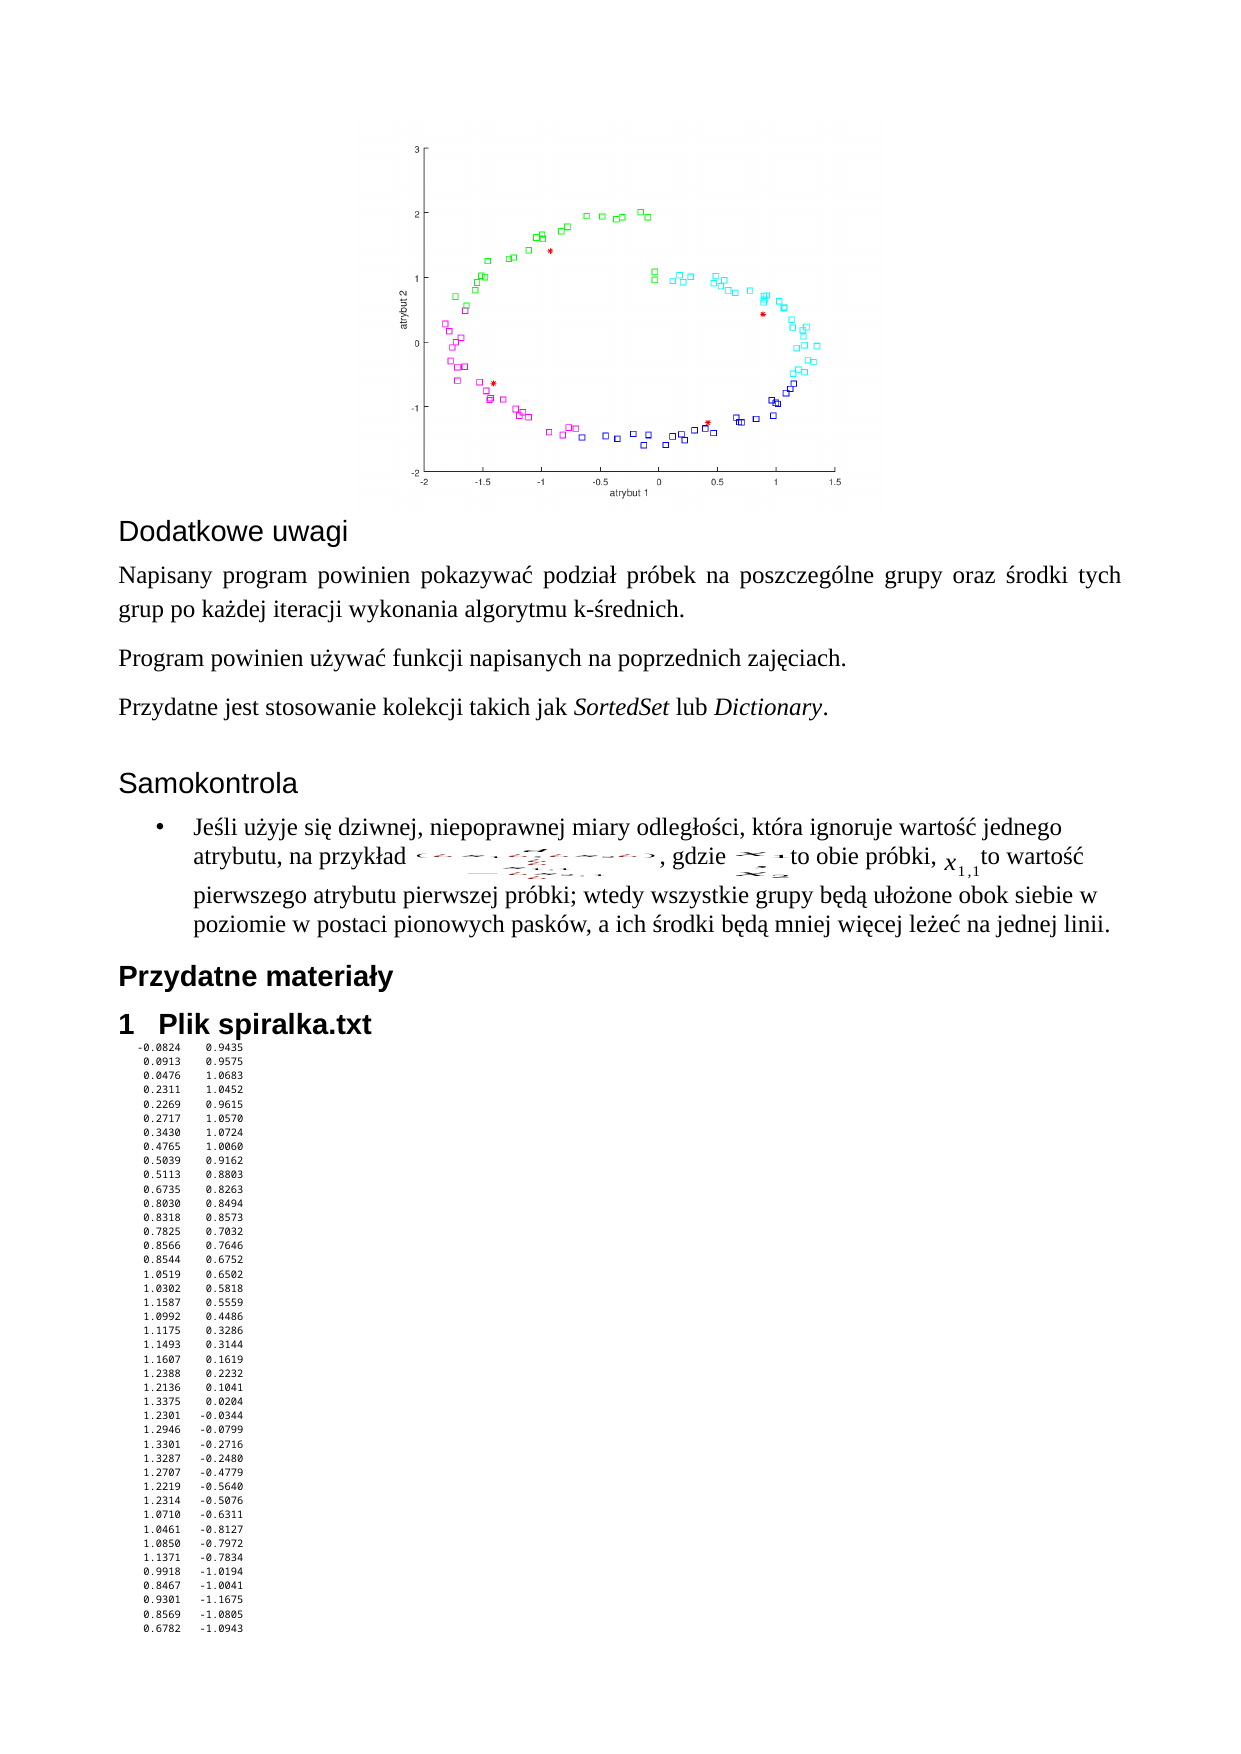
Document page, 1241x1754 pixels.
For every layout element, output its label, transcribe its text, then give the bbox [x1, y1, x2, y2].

list 1.2219 -0.5640 [118, 1479, 1122, 1493]
list 0.5113 0.8803 [118, 1168, 1122, 1182]
list 1.2136 0.1041 [118, 1380, 1122, 1394]
list 0.8544 0.6752 [118, 1253, 1122, 1267]
subtitle Dodatkowe uwagi [118, 118, 1122, 547]
list 0.6735 0.8263 [118, 1182, 1122, 1196]
list 1.1493 0.3144 [118, 1338, 1122, 1352]
list 0.6782 -1.0943 [118, 1621, 1122, 1635]
list 1.3301 -0.2716 [118, 1437, 1122, 1451]
list 1.0461 -0.8127 [118, 1522, 1122, 1536]
list 0.2311 1.0452 [118, 1083, 1122, 1097]
list 1.1371 -0.7834 [118, 1550, 1122, 1564]
list 0.8566 0.7646 [118, 1238, 1122, 1253]
text Program powinien używać funkcji napisanych na poprzednich zajęciach. [118, 643, 1122, 672]
list 1.2301 -0.0344 [118, 1408, 1122, 1423]
list 1.0992 0.4486 [118, 1309, 1122, 1323]
list 0.2269 0.9615 [118, 1097, 1122, 1111]
list 0.8467 -1.0041 [118, 1578, 1122, 1593]
list 1.2314 -0.5076 [118, 1493, 1122, 1508]
list 1.0850 -0.7972 [118, 1536, 1122, 1550]
subtitle Samokontrola [118, 766, 1122, 800]
list 1.0519 0.6502 [118, 1267, 1122, 1281]
list 1.1607 0.1619 [118, 1352, 1122, 1366]
list 0.9918 -1.0194 [118, 1564, 1122, 1578]
list 0.9301 -1.1675 [118, 1593, 1122, 1607]
list 1.1587 0.5559 [118, 1295, 1122, 1309]
list 1.0302 0.5818 [118, 1281, 1122, 1295]
list 1.3287 -0.2480 [118, 1451, 1122, 1465]
list 1.3375 0.0204 [118, 1394, 1122, 1408]
list 0.8569 -1.0805 [118, 1607, 1122, 1621]
list 1.2707 -0.4779 [118, 1465, 1122, 1479]
list 0.7825 0.7032 [118, 1224, 1122, 1238]
subtitle Przydatne materiały [118, 958, 1122, 992]
list 0.3430 1.0724 [118, 1125, 1122, 1139]
list 1.1175 0.3286 [118, 1323, 1122, 1338]
list 0.8318 0.8573 [118, 1210, 1122, 1224]
list Jeśli użyje się dziwnej, niepoprawnej miary odległości, która ignoruje wartość jednego atrybutu, na przykład , gdzie to obie próbki, to wartość pierwszego atrybutu pierwszej próbki; wtedy wszystkie grupy będą ułożone obok siebie w poziomie w postaci pionowych pasków, a ich środki będą mniej więcej leżeć na jednej linii. [156, 812, 1122, 938]
list 0.2717 1.0570 [118, 1111, 1122, 1125]
list -0.0824 0.9435 [118, 1040, 1122, 1054]
text Napisany program powinien pokazywać podział próbek na poszczególne grupy oraz środki tych grup po każdej iteracji wykonania algorytmu k-średnich. [118, 560, 1122, 623]
list 0.4765 1.0060 [118, 1139, 1122, 1153]
list 0.5039 0.9162 [118, 1153, 1122, 1168]
list 1.0710 -0.6311 [118, 1508, 1122, 1522]
subtitle Plik spiralka.txt [118, 1007, 1122, 1040]
text Przydatne jest stosowanie kolekcji takich jak SortedSet lub Dictionary. [118, 692, 1122, 721]
list 0.8030 0.8494 [118, 1196, 1122, 1210]
list 1.2946 -0.0799 [118, 1423, 1122, 1437]
list 1.2388 0.2232 [118, 1366, 1122, 1380]
list 0.0476 1.0683 [118, 1068, 1122, 1083]
list 0.0913 0.9575 [118, 1054, 1122, 1068]
